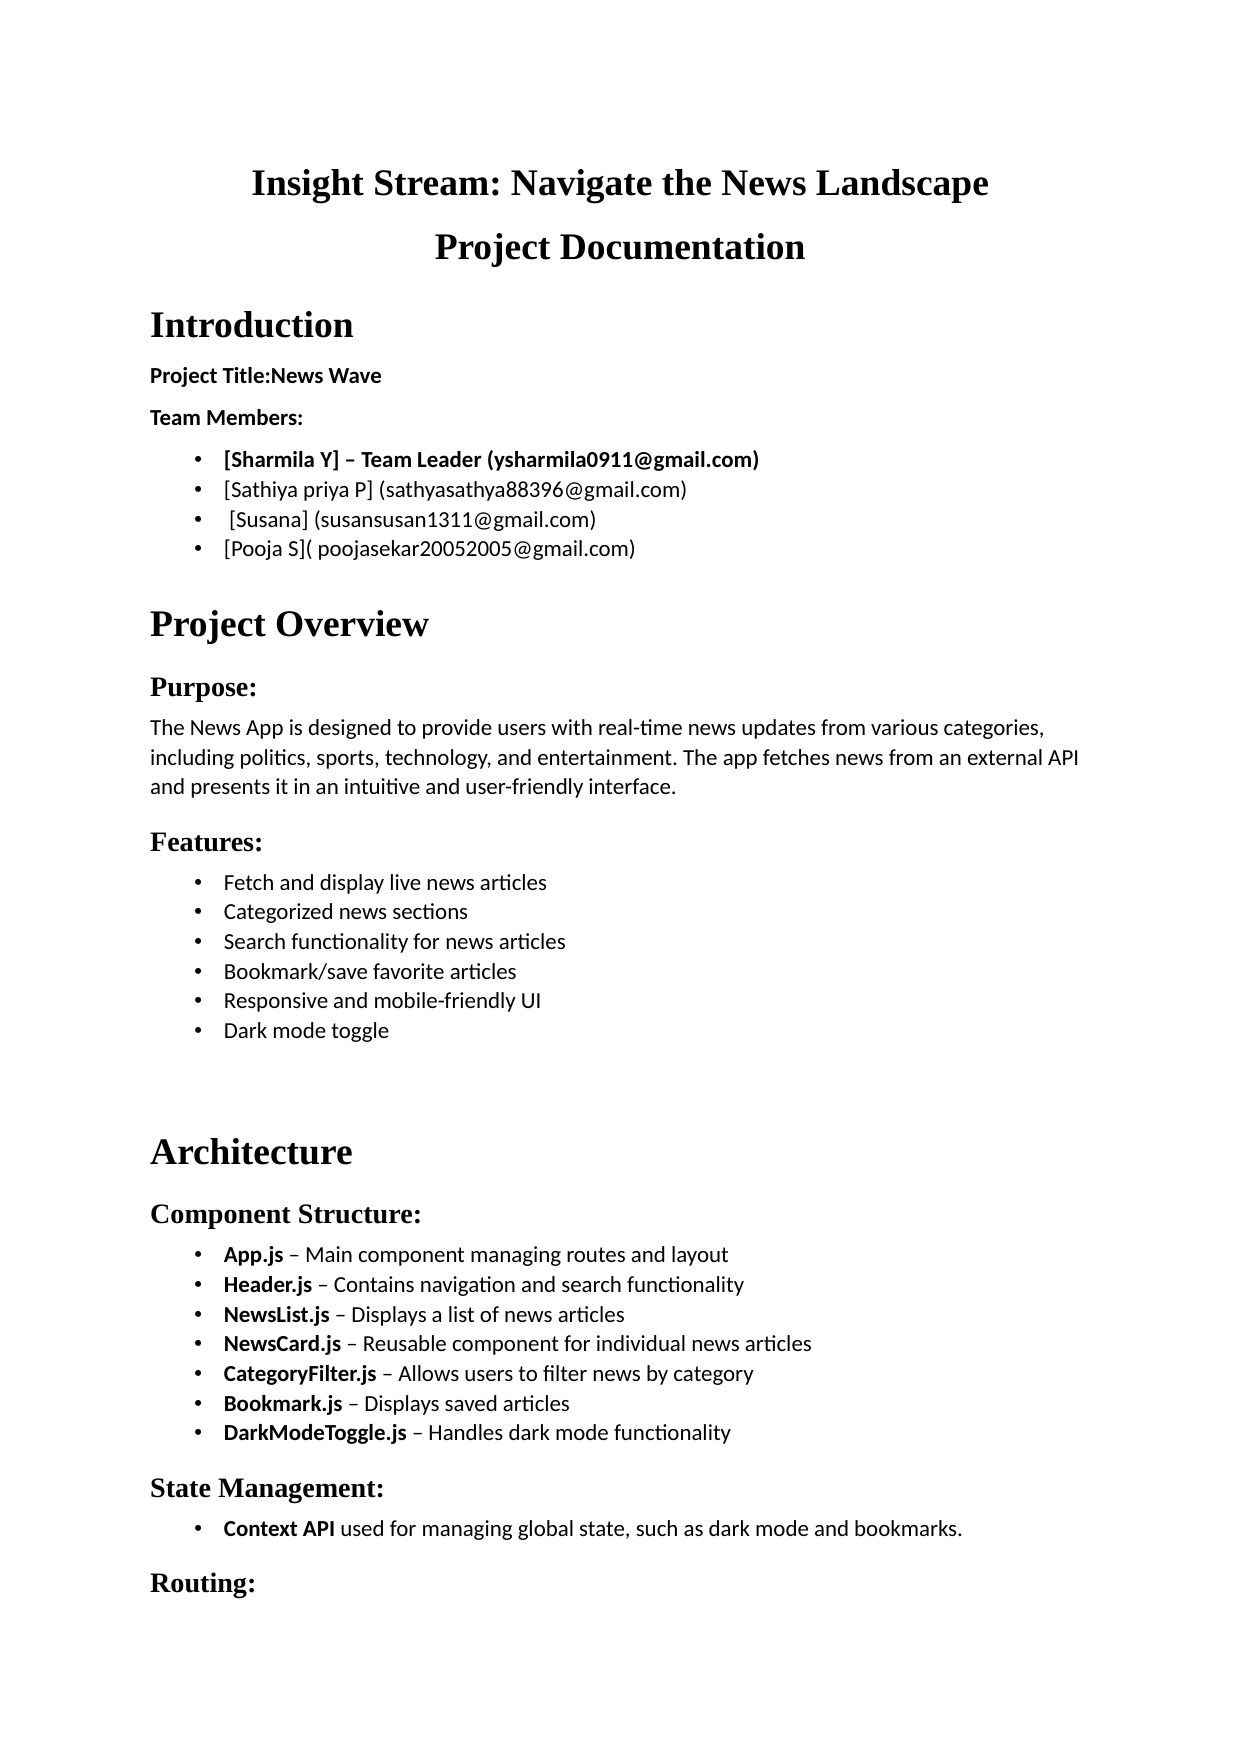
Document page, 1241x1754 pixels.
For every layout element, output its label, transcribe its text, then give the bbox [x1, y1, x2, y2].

list Bookmark.js – Displays saved articles [194, 1389, 1090, 1417]
subtitle Features: [150, 825, 1090, 857]
list Fetch and display live news articles [194, 868, 1090, 896]
list [Pooja S]( poojasekar20052005@gmail.com) [194, 534, 1090, 562]
text The News App is designed to provide users with real-time news updates from various categories, including politics, sports, technology, and entertainment. The app fetches news from an external API and presents it in an intuitive and user-friendly interface. [150, 713, 1090, 800]
subtitle Routing: [150, 1567, 1090, 1599]
list Context API used for managing global state, such as dark mode and bookmarks. [194, 1514, 1090, 1542]
list [Sharmila Y] – Team Leader (ysharmila0911@gmail.com) [194, 445, 1090, 473]
list Categorized news sections [194, 897, 1090, 926]
list Bookmark/save favorite articles [194, 957, 1090, 985]
list Dark mode toggle [194, 1016, 1090, 1044]
subtitle Project Overview [150, 602, 1090, 645]
subtitle State Management: [150, 1471, 1090, 1503]
subtitle Component Structure: [150, 1198, 1090, 1230]
list Search functionality for news articles [194, 927, 1090, 955]
list CategoryFilter.js – Allows users to filter news by category [194, 1359, 1090, 1387]
list App.js – Main component managing routes and layout [194, 1240, 1090, 1268]
list [Susana] (susansusan1311@gmail.com) [194, 505, 1090, 533]
list Header.js – Contains navigation and search functionality [194, 1270, 1090, 1298]
subtitle Purpose: [150, 670, 1090, 703]
list DarkModeToggle.js – Handles dark mode functionality [194, 1418, 1090, 1447]
subtitle Insight Stream: Navigate the News Landscape [150, 160, 1090, 203]
subtitle Introduction [150, 303, 1090, 346]
text Project Title:News Wave [150, 361, 1090, 389]
text Team Members: [150, 403, 1090, 431]
subtitle Project Documentation [150, 224, 1090, 267]
list Responsive and mobile-friendly UI [194, 987, 1090, 1014]
list NewsList.js – Displays a list of news articles [194, 1300, 1090, 1328]
list NewsCard.js – Reusable component for individual news articles [194, 1329, 1090, 1357]
subtitle Architecture [150, 1129, 1090, 1172]
list [Sathiya priya P] (sathyasathya88396@gmail.com) [194, 475, 1090, 503]
